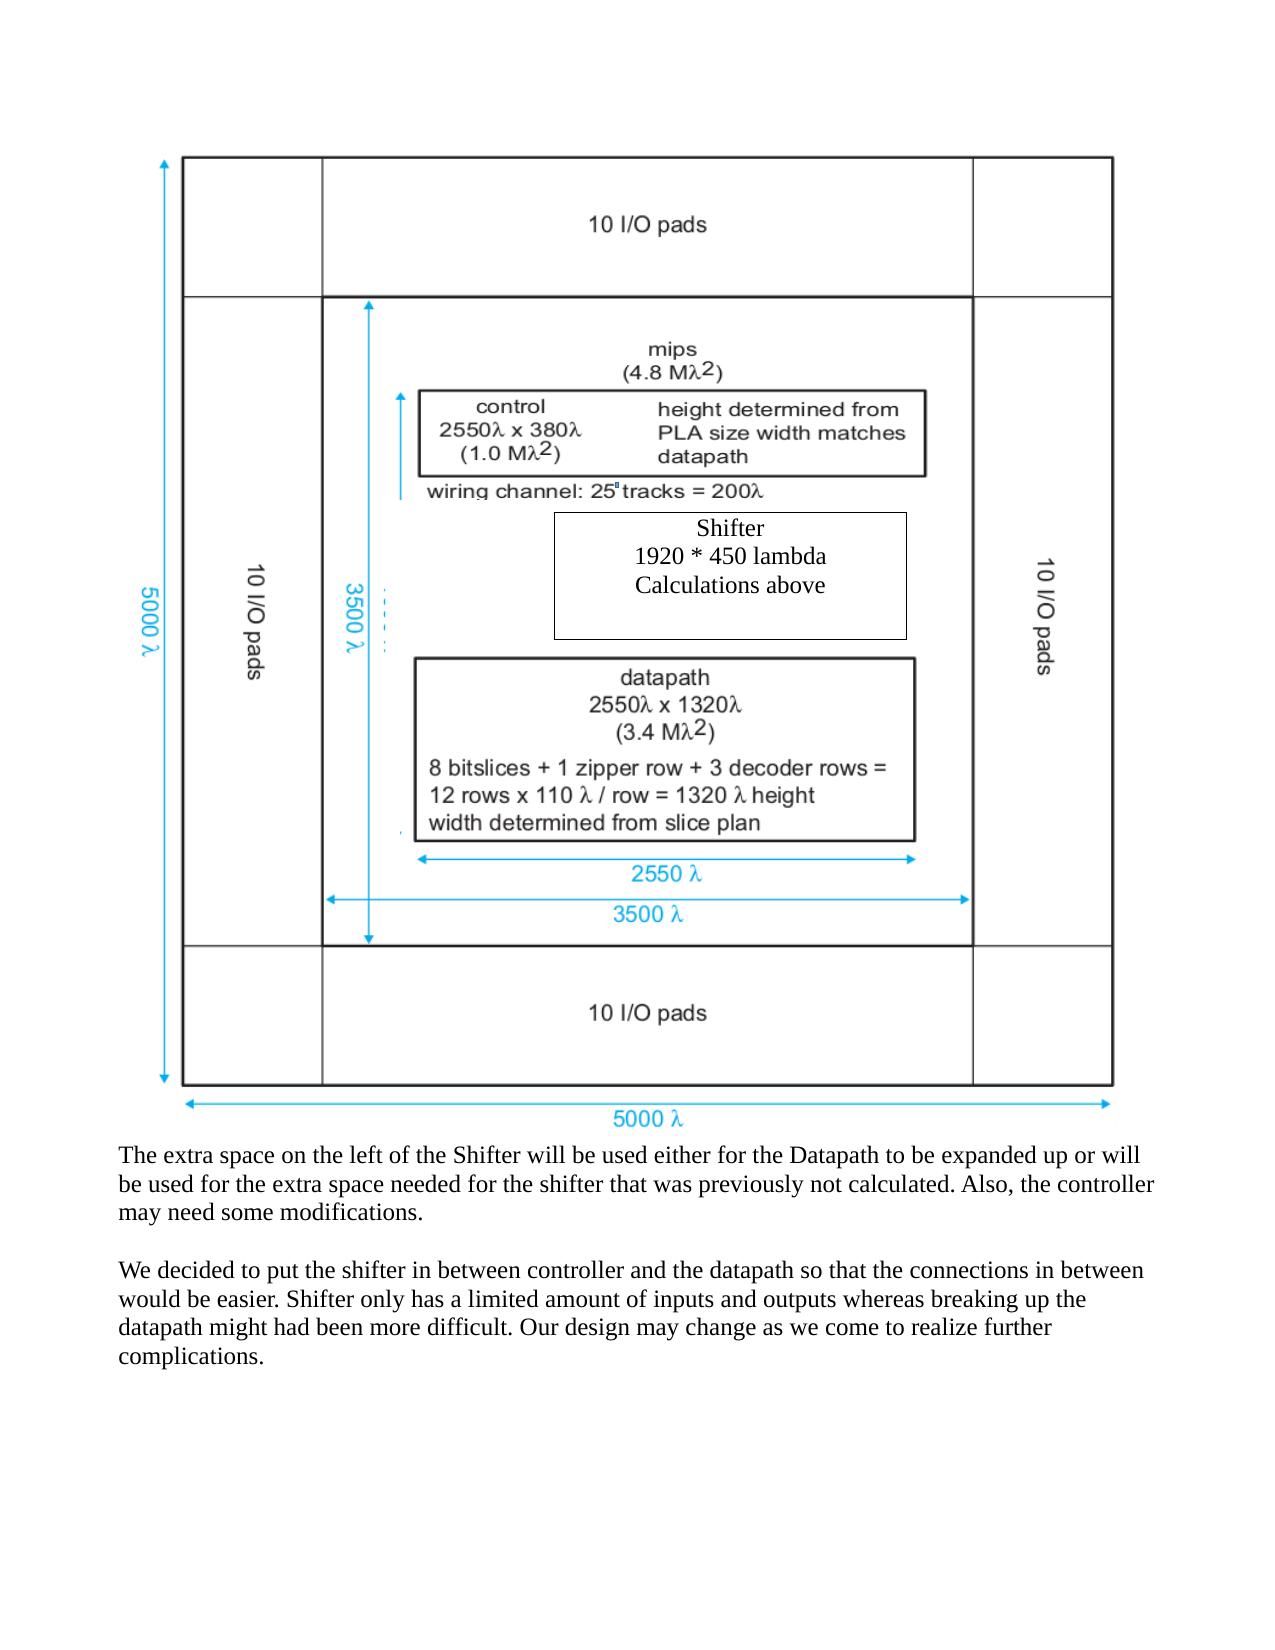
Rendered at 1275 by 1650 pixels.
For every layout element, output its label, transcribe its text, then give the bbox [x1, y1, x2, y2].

text We decided to put the shifter in between controller and the datapath so that the connections in between would be easier. Shifter only has a limited amount of inputs and outputs whereas breaking up the datapath might had been more difficult. Our design may change as we come to realize further complications. [118, 1255, 1157, 1370]
picture [118, 118, 1157, 1140]
text The extra space on the left of the Shifter will be used either for the Datapath to be expanded up or will be used for the extra space needed for the shifter that was previously not calculated. Also, the controller may need some modifications. [118, 1140, 1157, 1226]
